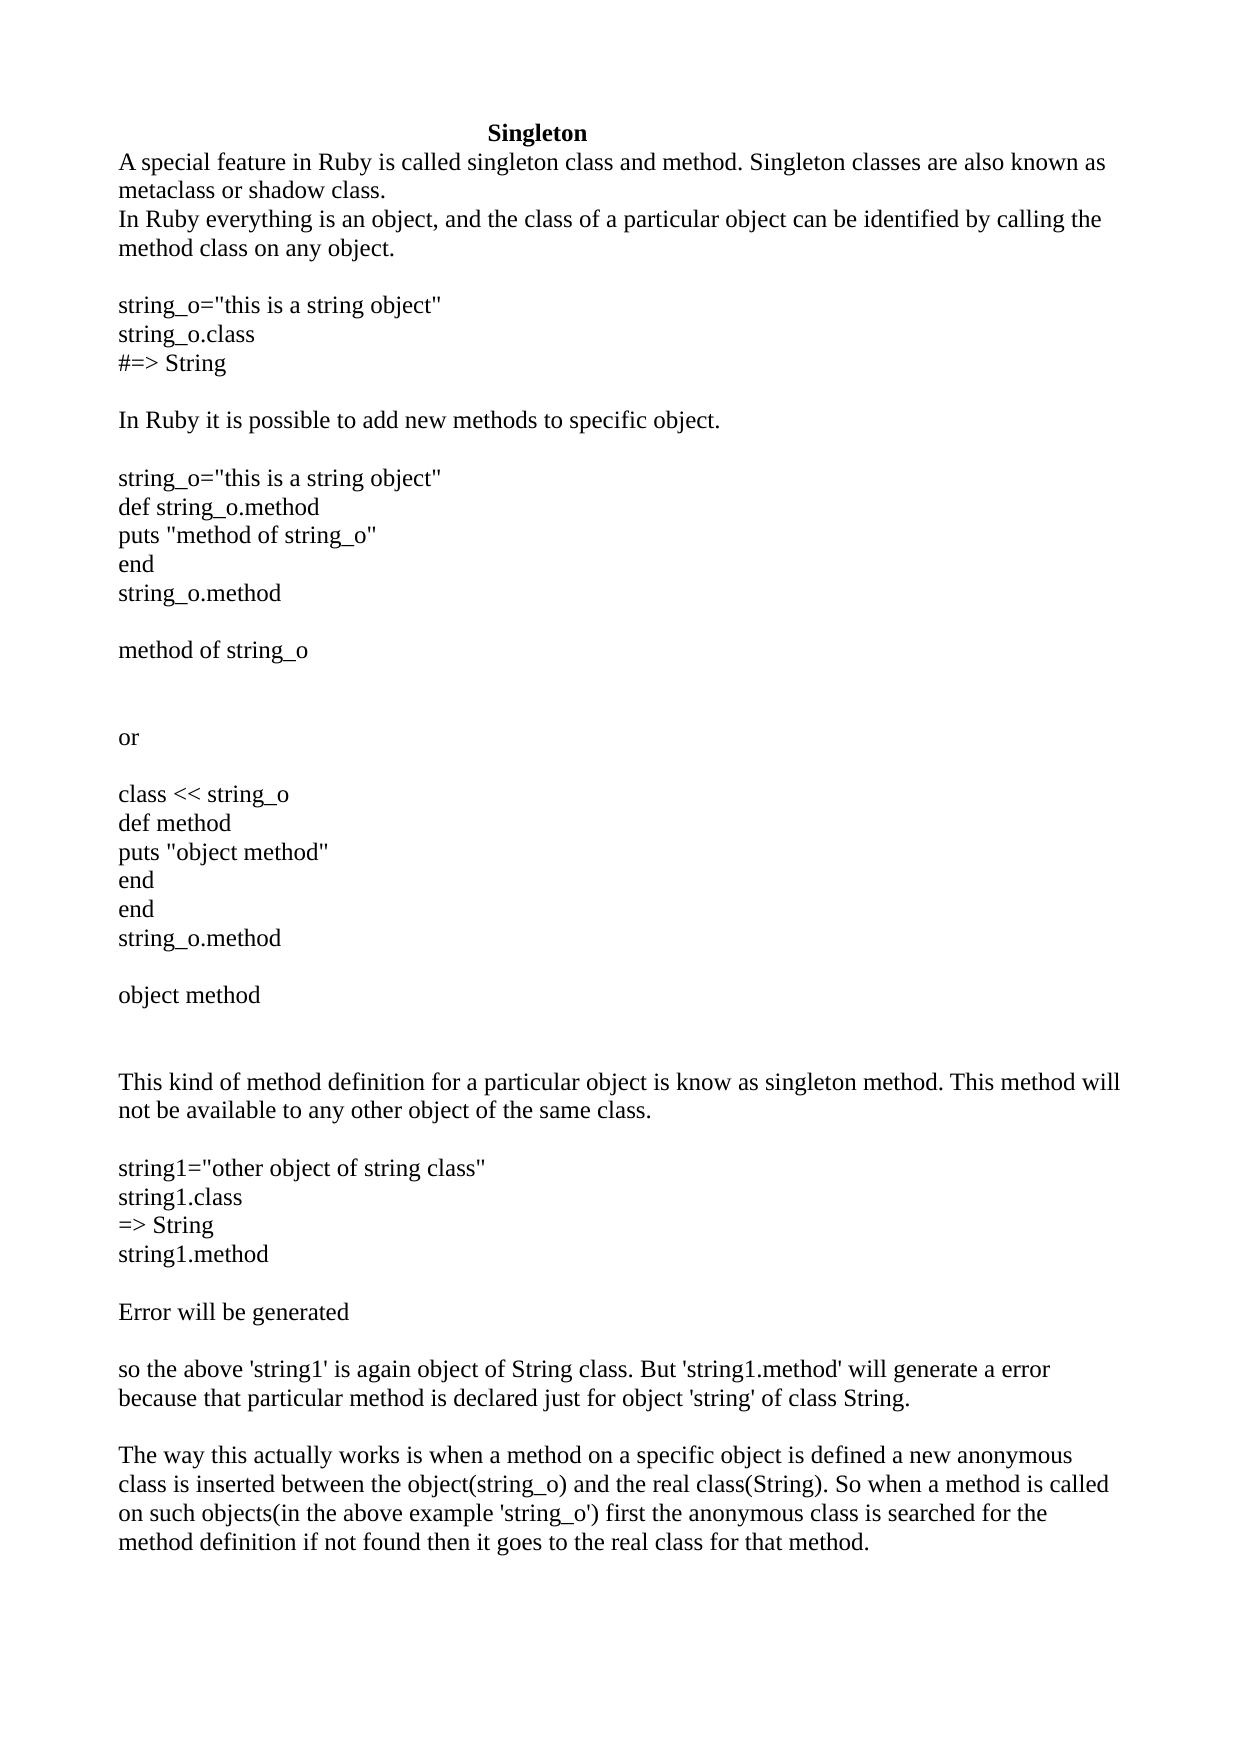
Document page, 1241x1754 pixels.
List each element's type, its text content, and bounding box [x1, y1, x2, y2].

text Singleton A special feature in Ruby is called singleton class and method. Singleton classes are also known as metaclass or shadow class. In Ruby everything is an object, and the class of a particular object can be identified by calling the method class on any object. string_o="this is a string object" string_o.class #=> String In Ruby it is possible to add new methods to specific object. string_o="this is a string object" def string_o.method puts "method of string_o" end string_o.method method of string_o or class << string_o def method puts "object method" end end string_o.method object method This kind of method definition for a particular object is know as singleton method. This method will not be available to any other object of the same class. string1="other object of string class" string1.class => String string1.method Error will be generated so the above 'string1' is again object of String class. But 'string1.method' will generate a error because that particular method is declared just for object 'string' of class String. The way this actually works is when a method on a specific object is defined a new anonymous class is inserted between the object(string_o) and the real class(String). So when a method is called on such objects(in the above example 'string_o') first the anonymous class is searched for the method definition if not found then it goes to the real class for that method. [118, 118, 1122, 1613]
